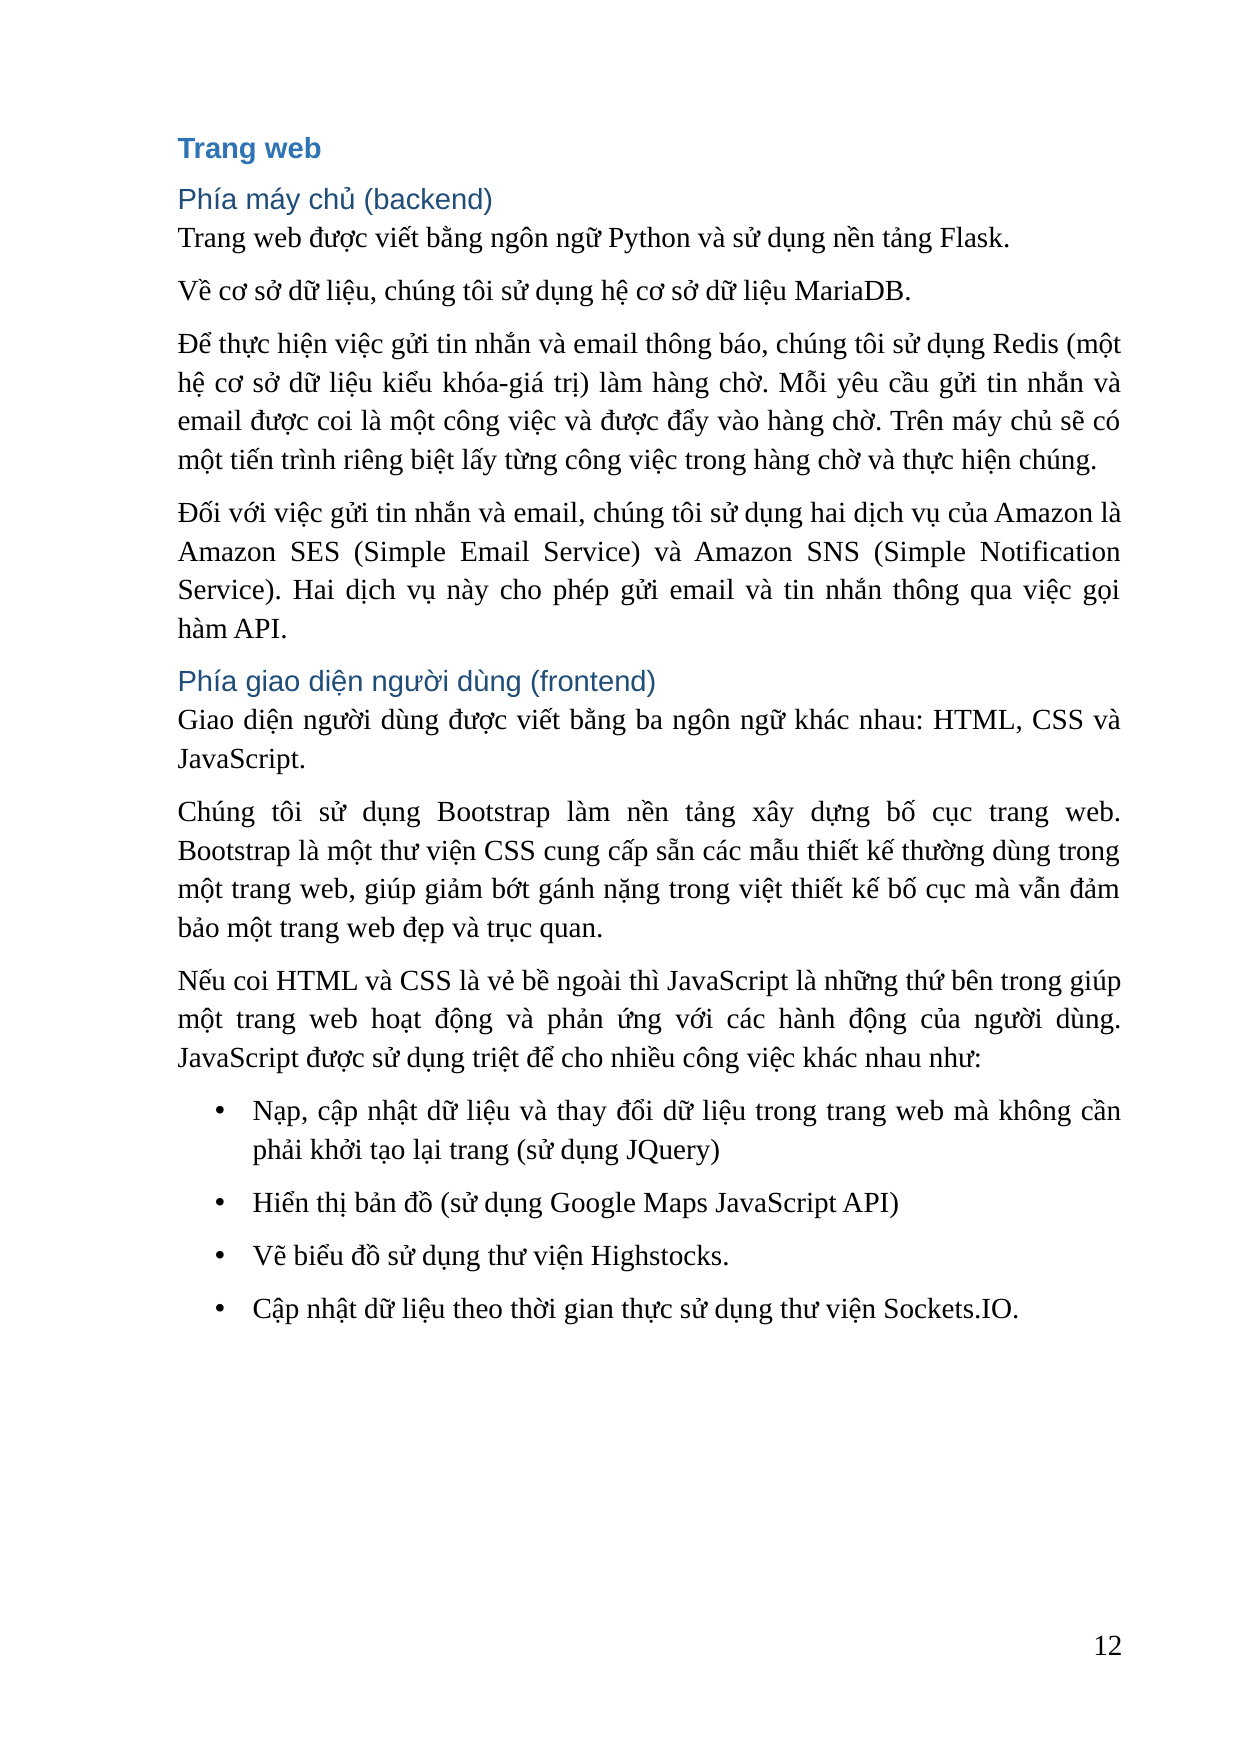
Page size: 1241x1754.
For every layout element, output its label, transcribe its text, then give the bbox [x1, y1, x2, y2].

subtitle Phía giao diện người dùng (frontend) [177, 664, 1122, 697]
text Để thực hiện việc gửi tin nhắn và email thông báo, chúng tôi sử dụng Redis (một hệ cơ sở dữ liệu kiểu khóa-giá trị) làm hàng chờ. Mỗi yêu cầu gửi tin nhắn và email được coi là một công việc và được đẩy vào hàng chờ. Trên máy chủ sẽ có một tiến trình riêng biệt lấy từng công việc trong hàng chờ và thực hiện chúng. [177, 326, 1122, 476]
text Trang web được viết bằng ngôn ngữ Python và sử dụng nền tảng Flask. [177, 220, 1122, 254]
text Đối với việc gửi tin nhắn và email, chúng tôi sử dụng hai dịch vụ của Amazon là Amazon SES (Simple Email Service) và Amazon SNS (Simple Notification Service). Hai dịch vụ này cho phép gửi email và tin nhắn thông qua việc gọi hàm API. [177, 495, 1122, 644]
text Nếu coi HTML và CSS là vẻ bề ngoài thì JavaScript là những thứ bên trong giúp một trang web hoạt động và phản ứng với các hành động của người dùng. JavaScript được sử dụng triệt để cho nhiều công việc khác nhau như: [177, 963, 1122, 1073]
list Vẽ biểu đồ sử dụng thư viện Highstocks. [215, 1238, 1122, 1272]
text Chúng tôi sử dụng Bootstrap làm nền tảng xây dựng bố cục trang web. Bootstrap là một thư viện CSS cung cấp sẵn các mẫu thiết kế thường dùng trong một trang web, giúp giảm bớt gánh nặng trong việt thiết kế bố cục mà vẫn đảm bảo một trang web đẹp và trục quan. [177, 794, 1122, 943]
subtitle Trang web [177, 131, 1122, 164]
list Cập nhật dữ liệu theo thời gian thực sử dụng thư viện Sockets.IO. [215, 1291, 1122, 1325]
text Giao diện người dùng được viết bằng ba ngôn ngữ khác nhau: HTML, CSS và JavaScript. [177, 702, 1122, 774]
list Hiển thị bản đồ (sử dụng Google Maps JavaScript API) [215, 1185, 1122, 1218]
list Nạp, cập nhật dữ liệu và thay đổi dữ liệu trong trang web mà không cần phải khởi tạo lại trang (sử dụng JQuery) [215, 1093, 1122, 1165]
subtitle Phía máy chủ (backend) [177, 182, 1122, 215]
text Về cơ sở dữ liệu, chúng tôi sử dụng hệ cơ sở dữ liệu MariaDB. [177, 273, 1122, 307]
